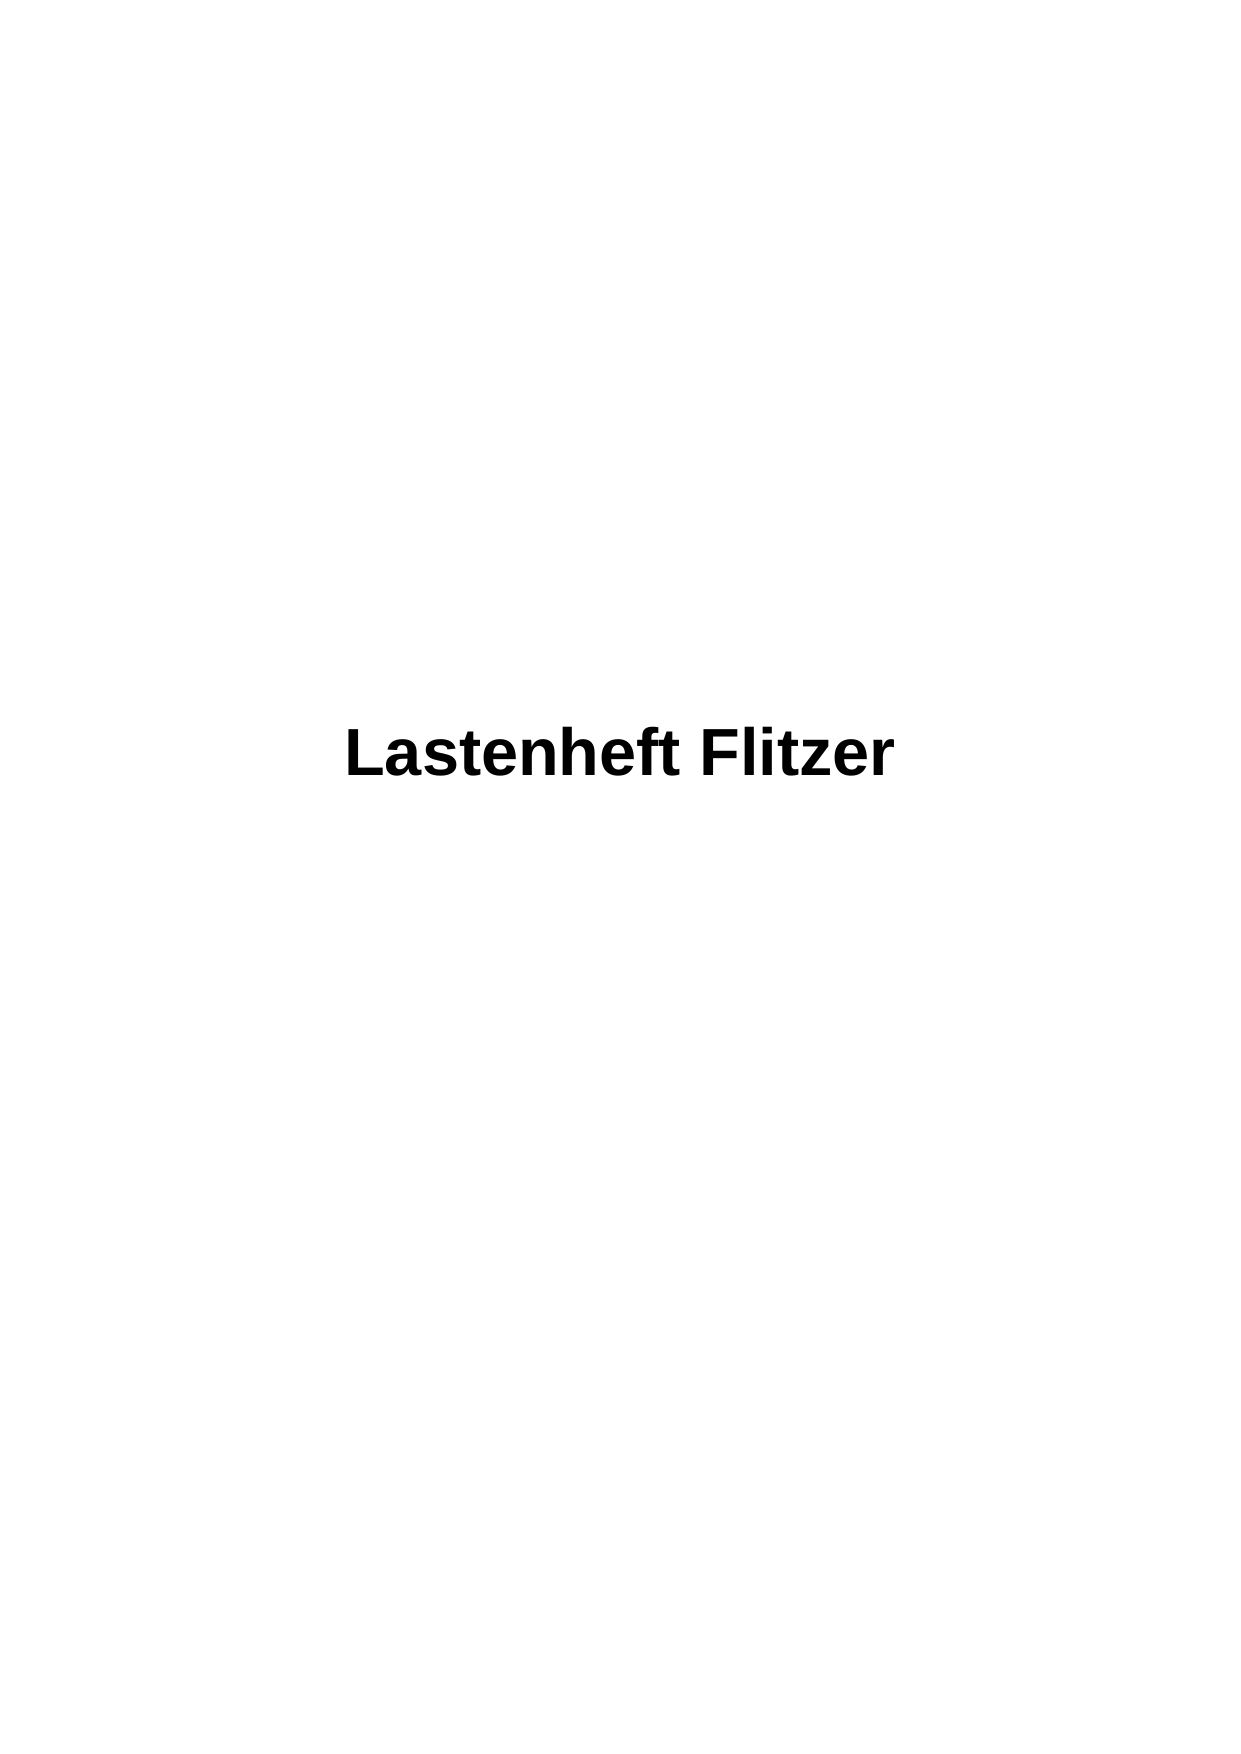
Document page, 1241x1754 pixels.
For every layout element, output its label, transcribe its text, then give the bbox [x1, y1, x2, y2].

subtitle Lastenheft Flitzer [148, 728, 1092, 787]
